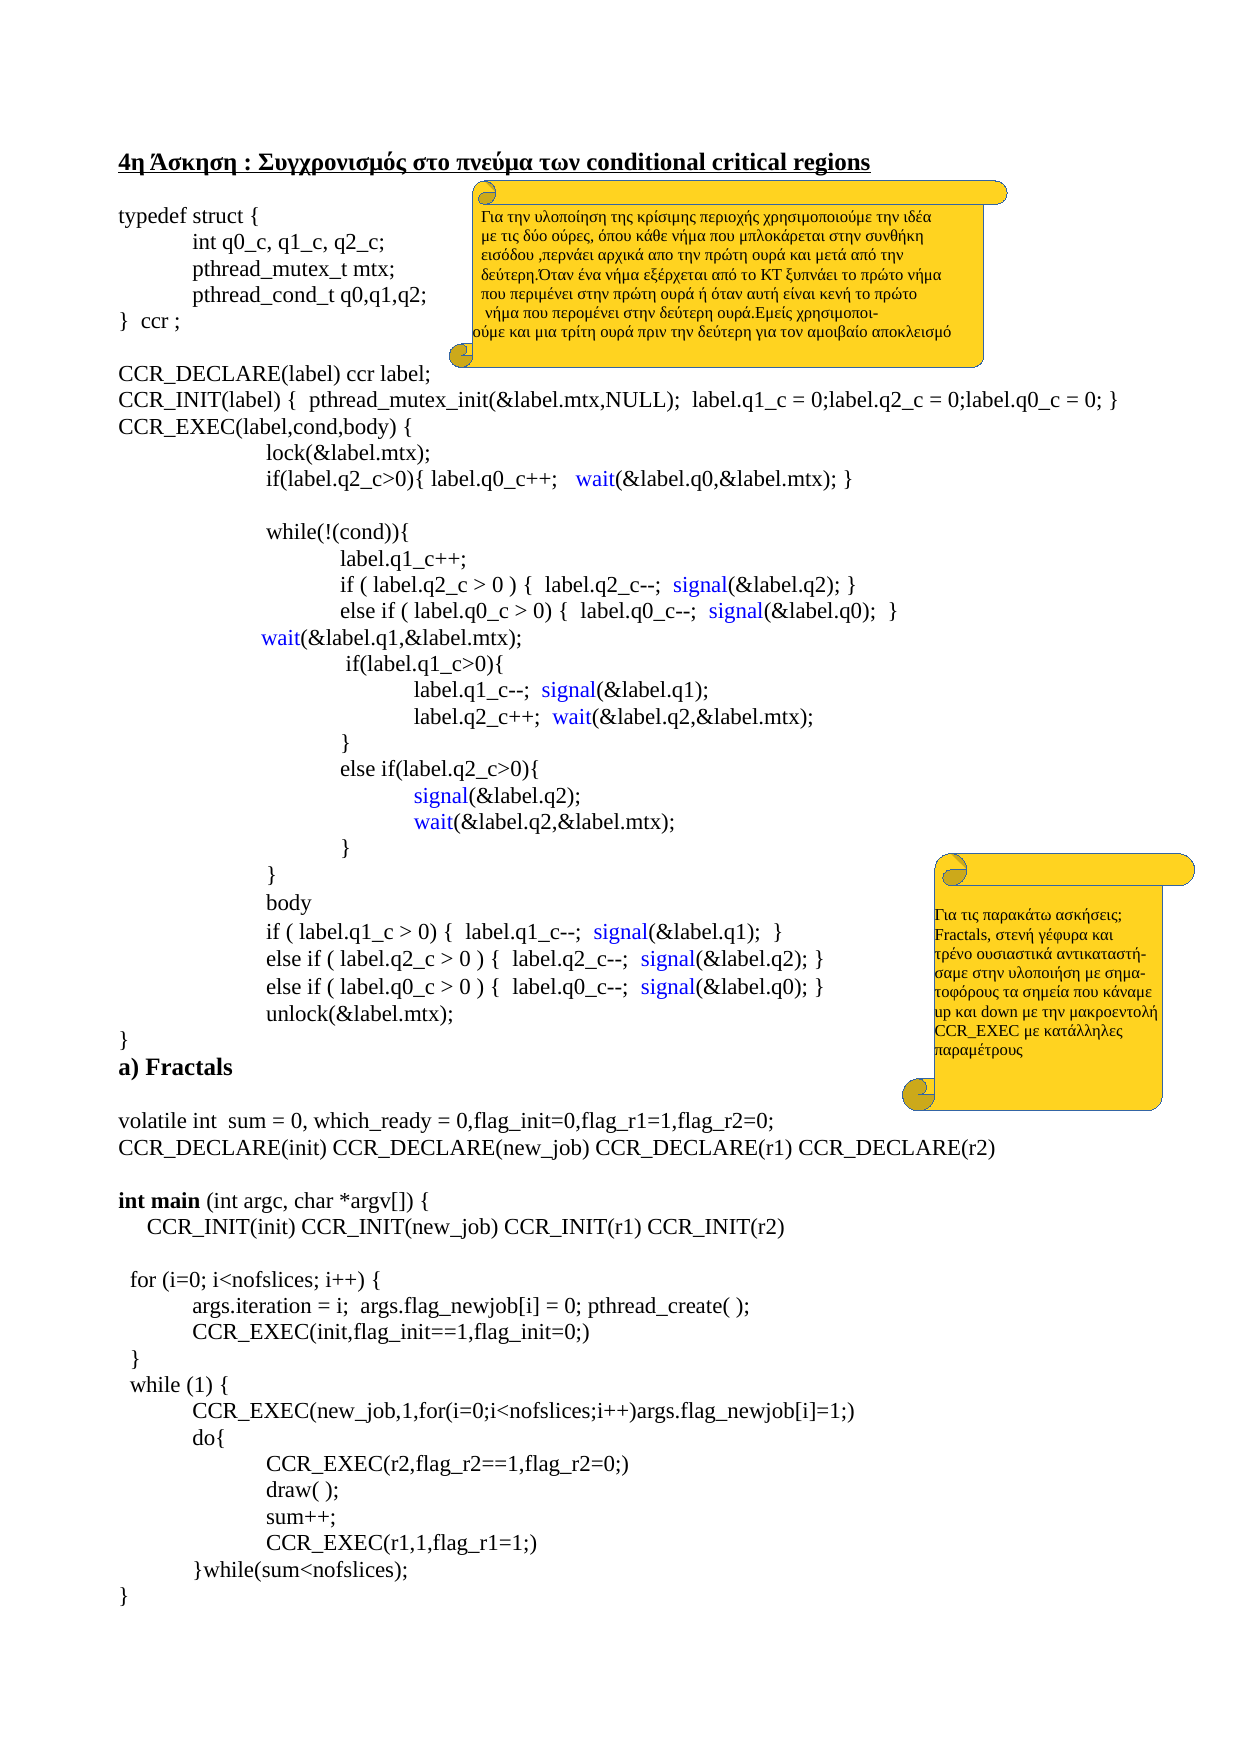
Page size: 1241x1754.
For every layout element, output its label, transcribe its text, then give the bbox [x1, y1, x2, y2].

text draw( ); [118, 1477, 1122, 1503]
text while(!(cond)){ [118, 518, 1122, 544]
text typedef struct { [118, 202, 472, 228]
text CCR_EXEC(r2,flag_r2==1,flag_r2=0;) [118, 1450, 1122, 1477]
text int q0_c, q1_c, q2_c; [118, 228, 472, 255]
text }while(sum<nofslices); [118, 1556, 1122, 1582]
text sum++; [118, 1503, 1122, 1529]
text unlock(&label.mtx); [118, 1000, 934, 1026]
text } [118, 861, 936, 887]
text signal(&label.q2); [118, 782, 1122, 808]
text do{ [118, 1424, 1122, 1450]
text } [118, 1582, 1122, 1608]
text label.q1_c++; [118, 544, 1122, 571]
text [984, 228, 1122, 255]
text else if ( label.q0_c > 0 ) { label.q0_c--; signal(&label.q0); } [118, 971, 934, 1000]
text [984, 255, 1122, 281]
text else if(label.q2_c>0){ [118, 755, 1122, 782]
text else if ( label.q0_c > 0) { label.q0_c--; signal(&label.q0); } wait(&label.q1,&label.mtx); [118, 597, 1122, 650]
text } ccr ; [118, 307, 472, 334]
text pthread_mutex_t mtx; [118, 255, 472, 281]
text [984, 202, 1122, 228]
text volatile int sum = 0, which_ready = 0,flag_init=0,flag_r1=1,flag_r2=0; [118, 1108, 1122, 1134]
text pthread_cond_t q0,q1,q2; [118, 281, 472, 307]
text wait(&label.q2,&label.mtx); [118, 808, 1122, 834]
text CCR_DECLARE(label) ccr label; [118, 360, 1122, 386]
text else if ( label.q2_c > 0 ) { label.q2_c--; signal(&label.q2); } [118, 945, 934, 971]
text a) Fractals [118, 1052, 934, 1081]
text args.iteration = i; args.flag_newjob[i] = 0; pthread_create( ); [118, 1292, 1122, 1318]
text CCR_DECLARE(init) CCR_DECLARE(new_job) CCR_DECLARE(r1) CCR_DECLARE(r2) [118, 1134, 1122, 1160]
text [984, 281, 1122, 307]
text if ( label.q1_c > 0) { label.q1_c--; signal(&label.q1); } [118, 916, 934, 945]
text 4η Άσκηση : Συγχρονισμός στο πνεύμα των conditional critical regions [118, 147, 1122, 176]
text int main (int argc, char *argv[]) { [118, 1187, 1122, 1213]
text } [118, 1345, 1122, 1371]
text CCR_INIT(init) CCR_INIT(new_job) CCR_INIT(r1) CCR_INIT(r2) [118, 1213, 1122, 1239]
text lock(&label.mtx); [118, 439, 1122, 466]
text if(label.q1_c>0){ [118, 650, 1122, 676]
text for (i=0; i<nofslices; i++) { [118, 1266, 1122, 1292]
text } [118, 1026, 934, 1052]
text label.q1_c--; signal(&label.q1); [118, 676, 1122, 703]
text [984, 307, 1122, 334]
text if(label.q2_c>0){ label.q0_c++; wait(&label.q0,&label.mtx); } [118, 466, 1122, 518]
text } [118, 729, 1122, 755]
text while (1) { [118, 1371, 1122, 1397]
text label.q2_c++; wait(&label.q2,&label.mtx); [118, 703, 1122, 729]
text CCR_INIT(label) { pthread_mutex_init(&label.mtx,NULL); label.q1_c = 0;label.q2_c = 0;label.q0_c = 0; } [118, 386, 1122, 413]
text CCR_EXEC(r1,1,flag_r1=1;) [118, 1529, 1122, 1556]
text } [118, 834, 1122, 861]
text body [118, 887, 934, 916]
text CCR_EXEC(init,flag_init==1,flag_init=0;) [118, 1318, 1122, 1345]
text CCR_EXEC(new_job,1,for(i=0;i<nofslices;i++)args.flag_newjob[i]=1;) [118, 1397, 1122, 1424]
text if ( label.q2_c > 0 ) { label.q2_c--; signal(&label.q2); } [118, 571, 1122, 597]
text CCR_EXEC(label,cond,body) { [118, 413, 1122, 439]
